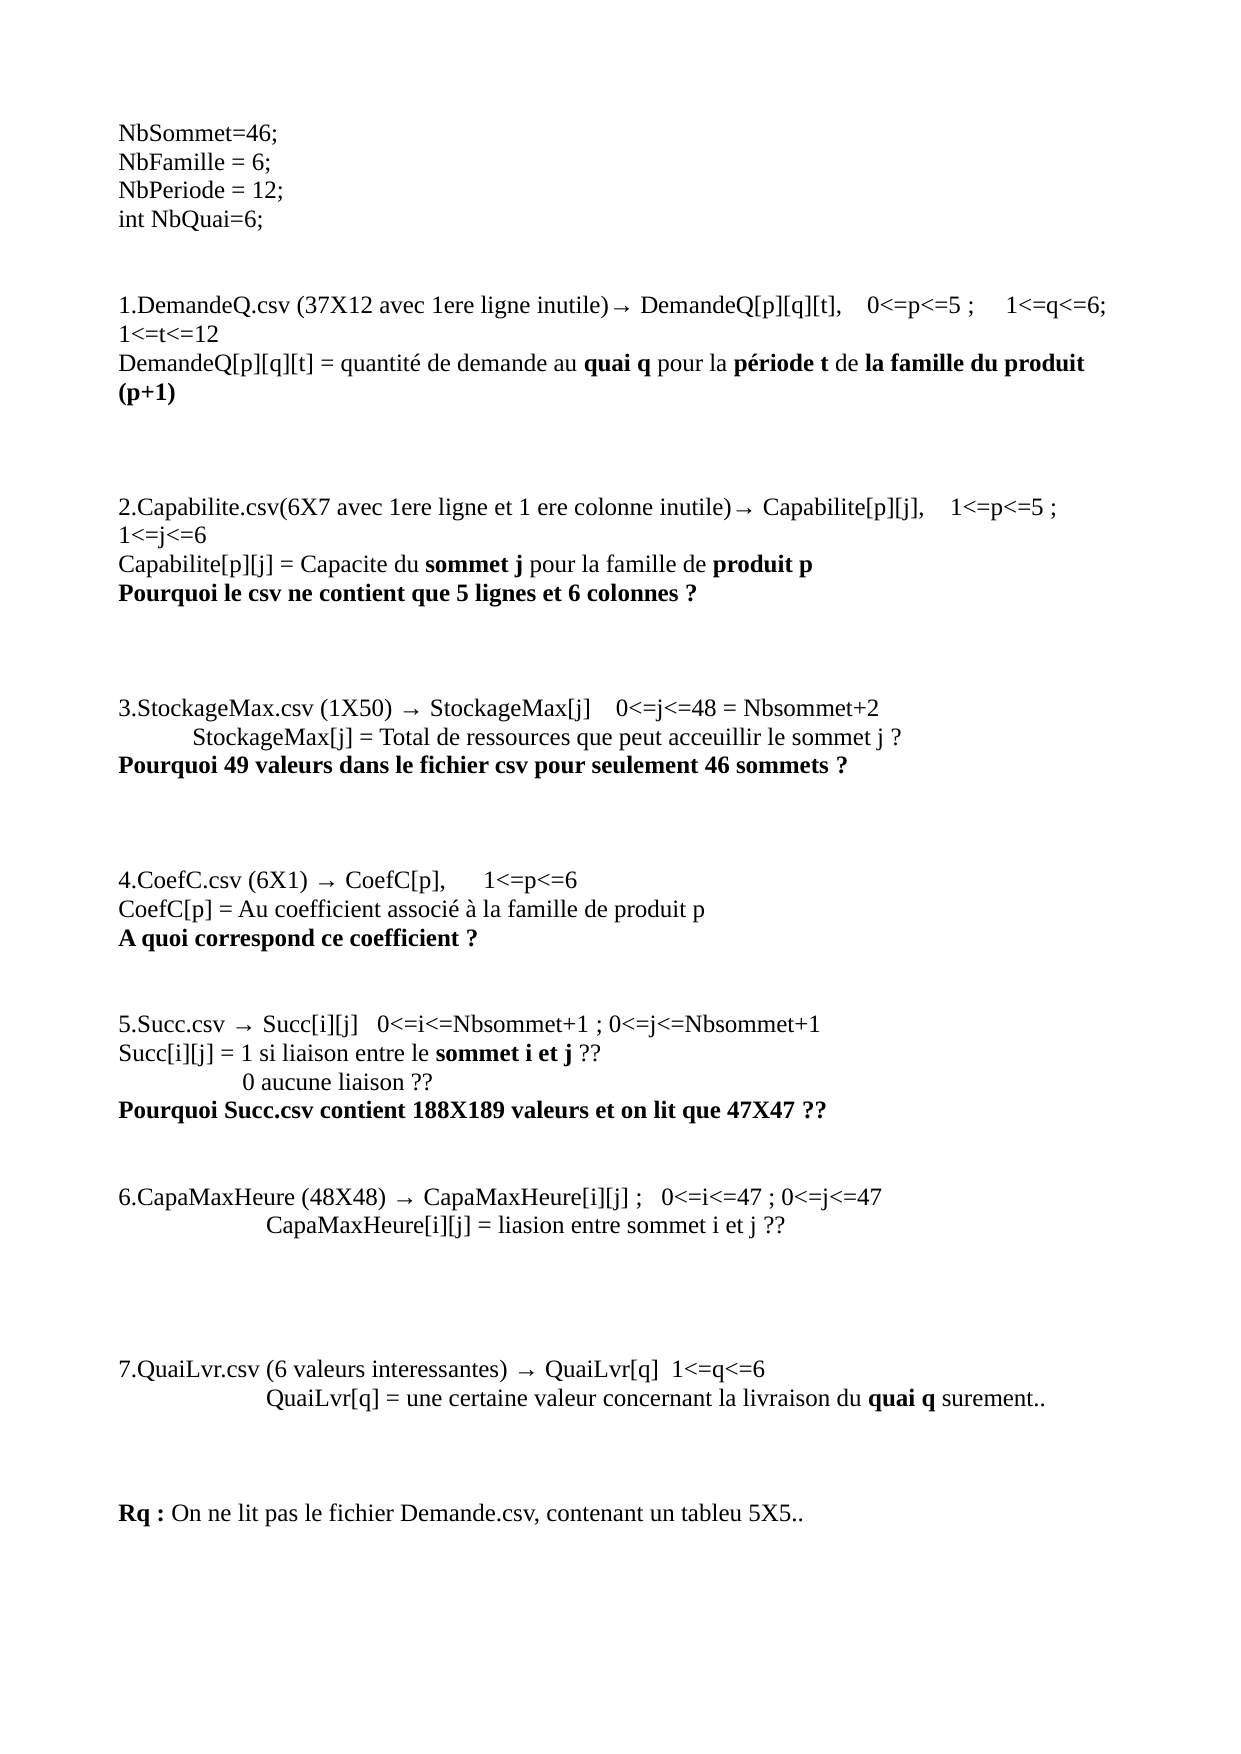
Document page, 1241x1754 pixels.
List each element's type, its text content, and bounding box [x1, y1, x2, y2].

text NbPeriode = 12; [118, 176, 1122, 204]
text Capabilite[p][j] = Capacite du sommet j pour la famille de produit p [118, 549, 1122, 578]
text Pourquoi 49 valeurs dans le fichier csv pour seulement 46 sommets ? [118, 751, 1122, 779]
text CoefC[p] = Au coefficient associé à la famille de produit p [118, 894, 1122, 923]
text 6.CapaMaxHeure (48X48) → CapaMaxHeure[i][j] ; 0<=i<=47 ; 0<=j<=47 [118, 1182, 1122, 1211]
text 0 aucune liaison ?? [118, 1067, 1122, 1096]
text Pourquoi Succ.csv contient 188X189 valeurs et on lit que 47X47 ?? [118, 1096, 1122, 1124]
text Pourquoi le csv ne contient que 5 lignes et 6 colonnes ? [118, 578, 1122, 607]
text A quoi correspond ce coefficient ? [118, 923, 1122, 952]
text 3.StockageMax.csv (1X50) → StockageMax[j] 0<=j<=48 = Nbsommet+2 [118, 693, 1122, 722]
text Succ[i][j] = 1 si liaison entre le sommet i et j ?? [118, 1038, 1122, 1067]
text CapaMaxHeure[i][j] = liasion entre sommet i et j ?? [118, 1211, 1122, 1239]
text 5.Succ.csv → Succ[i][j] 0<=i<=Nbsommet+1 ; 0<=j<=Nbsommet+1 [118, 1009, 1122, 1038]
text NbFamille = 6; [118, 147, 1122, 176]
text NbSommet=46; [118, 118, 1122, 147]
text 4.CoefC.csv (6X1) → CoefC[p], 1<=p<=6 [118, 866, 1122, 894]
text StockageMax[j] = Total de ressources que peut acceuillir le sommet j ? [118, 722, 1122, 751]
text int NbQuai=6; [118, 204, 1122, 233]
text 1.DemandeQ.csv (37X12 avec 1ere ligne inutile)→ DemandeQ[p][q][t], 0<=p<=5 ; 1<=q<=6; 1<=t<=12 [118, 291, 1122, 348]
text DemandeQ[p][q][t] = quantité de demande au quai q pour la période t de la famille du produit (p+1) [118, 348, 1122, 406]
text QuaiLvr[q] = une certaine valeur concernant la livraison du quai q surement.. [118, 1383, 1122, 1412]
text 7.QuaiLvr.csv (6 valeurs interessantes) → QuaiLvr[q] 1<=q<=6 [118, 1354, 1122, 1383]
text 2.Capabilite.csv(6X7 avec 1ere ligne et 1 ere colonne inutile)→ Capabilite[p][j], 1<=p<=5 ; 1<=j<=6 [118, 492, 1122, 549]
text Rq : On ne lit pas le fichier Demande.csv, contenant un tableu 5X5.. [118, 1498, 1122, 1527]
